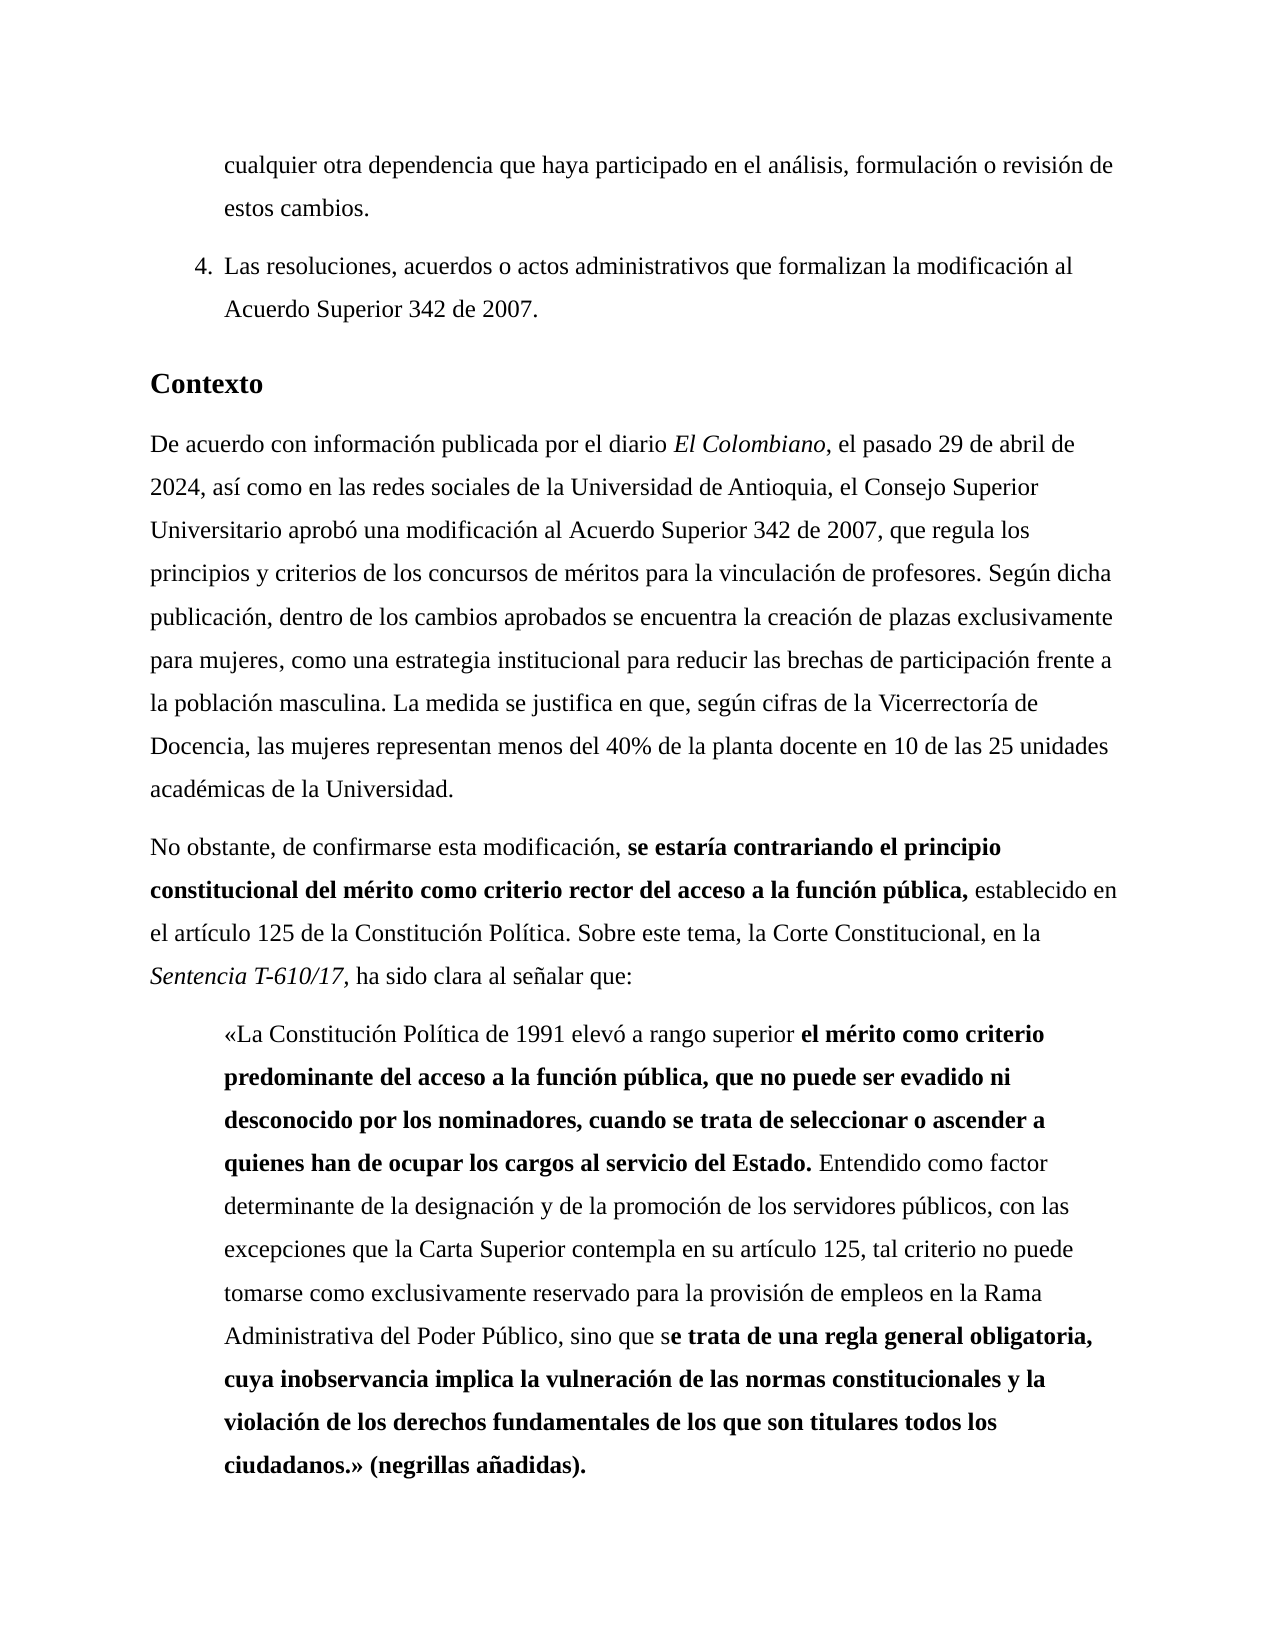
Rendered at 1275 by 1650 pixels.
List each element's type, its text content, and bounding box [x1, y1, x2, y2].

subtitle Contexto [150, 366, 1125, 400]
text No obstante, de confirmarse esta modificación, se estaría contrariando el principio constitucional del mérito como criterio rector del acceso a la función pública, establecido en el artículo 125 de la Constitución Política. Sobre este tema, la Corte Constitucional, en la Sentencia T-610/17, ha sido clara al señalar que: [150, 832, 1125, 990]
text De acuerdo con información publicada por el diario El Colombiano, el pasado 29 de abril de 2024, así como en las redes sociales de la Universidad de Antioquia, el Consejo Superior Universitario aprobó una modificación al Acuerdo Superior 342 de 2007, que regula los principios y criterios de los concursos de méritos para la vinculación de profesores. Según dicha publicación, dentro de los cambios aprobados se encuentra la creación de plazas exclusivamente para mujeres, como una estrategia institucional para reducir las brechas de participación frente a la población masculina. La medida se justifica en que, según cifras de la Vicerrectoría de Docencia, las mujeres representan menos del 40% de la planta docente en 10 de las 25 unidades académicas de la Universidad. [150, 429, 1125, 803]
list Las resoluciones, acuerdos o actos administrativos que formalizan la modificación al Acuerdo Superior 342 de 2007. [194, 251, 1125, 323]
text «La Constitución Política de 1991 elevó a rango superior el mérito como criterio predominante del acceso a la función pública, que no puede ser evadido ni desconocido por los nominadores, cuando se trata de seleccionar o ascender a quienes han de ocupar los cargos al servicio del Estado. Entendido como factor determinante de la designación y de la promoción de los servidores públicos, con las excepciones que la Carta Superior contempla en su artículo 125, tal criterio no puede tomarse como exclusivamente reservado para la provisión de empleos en la Rama Administrativa del Poder Público, sino que se trata de una regla general obligatoria, cuya inobservancia implica la vulneración de las normas constitucionales y la violación de los derechos fundamentales de los que son titulares todos los ciudadanos.» (negrillas añadidas). [224, 1019, 1125, 1479]
list cualquier otra dependencia que haya participado en el análisis, formulación o revisión de estos cambios. [194, 150, 1125, 222]
